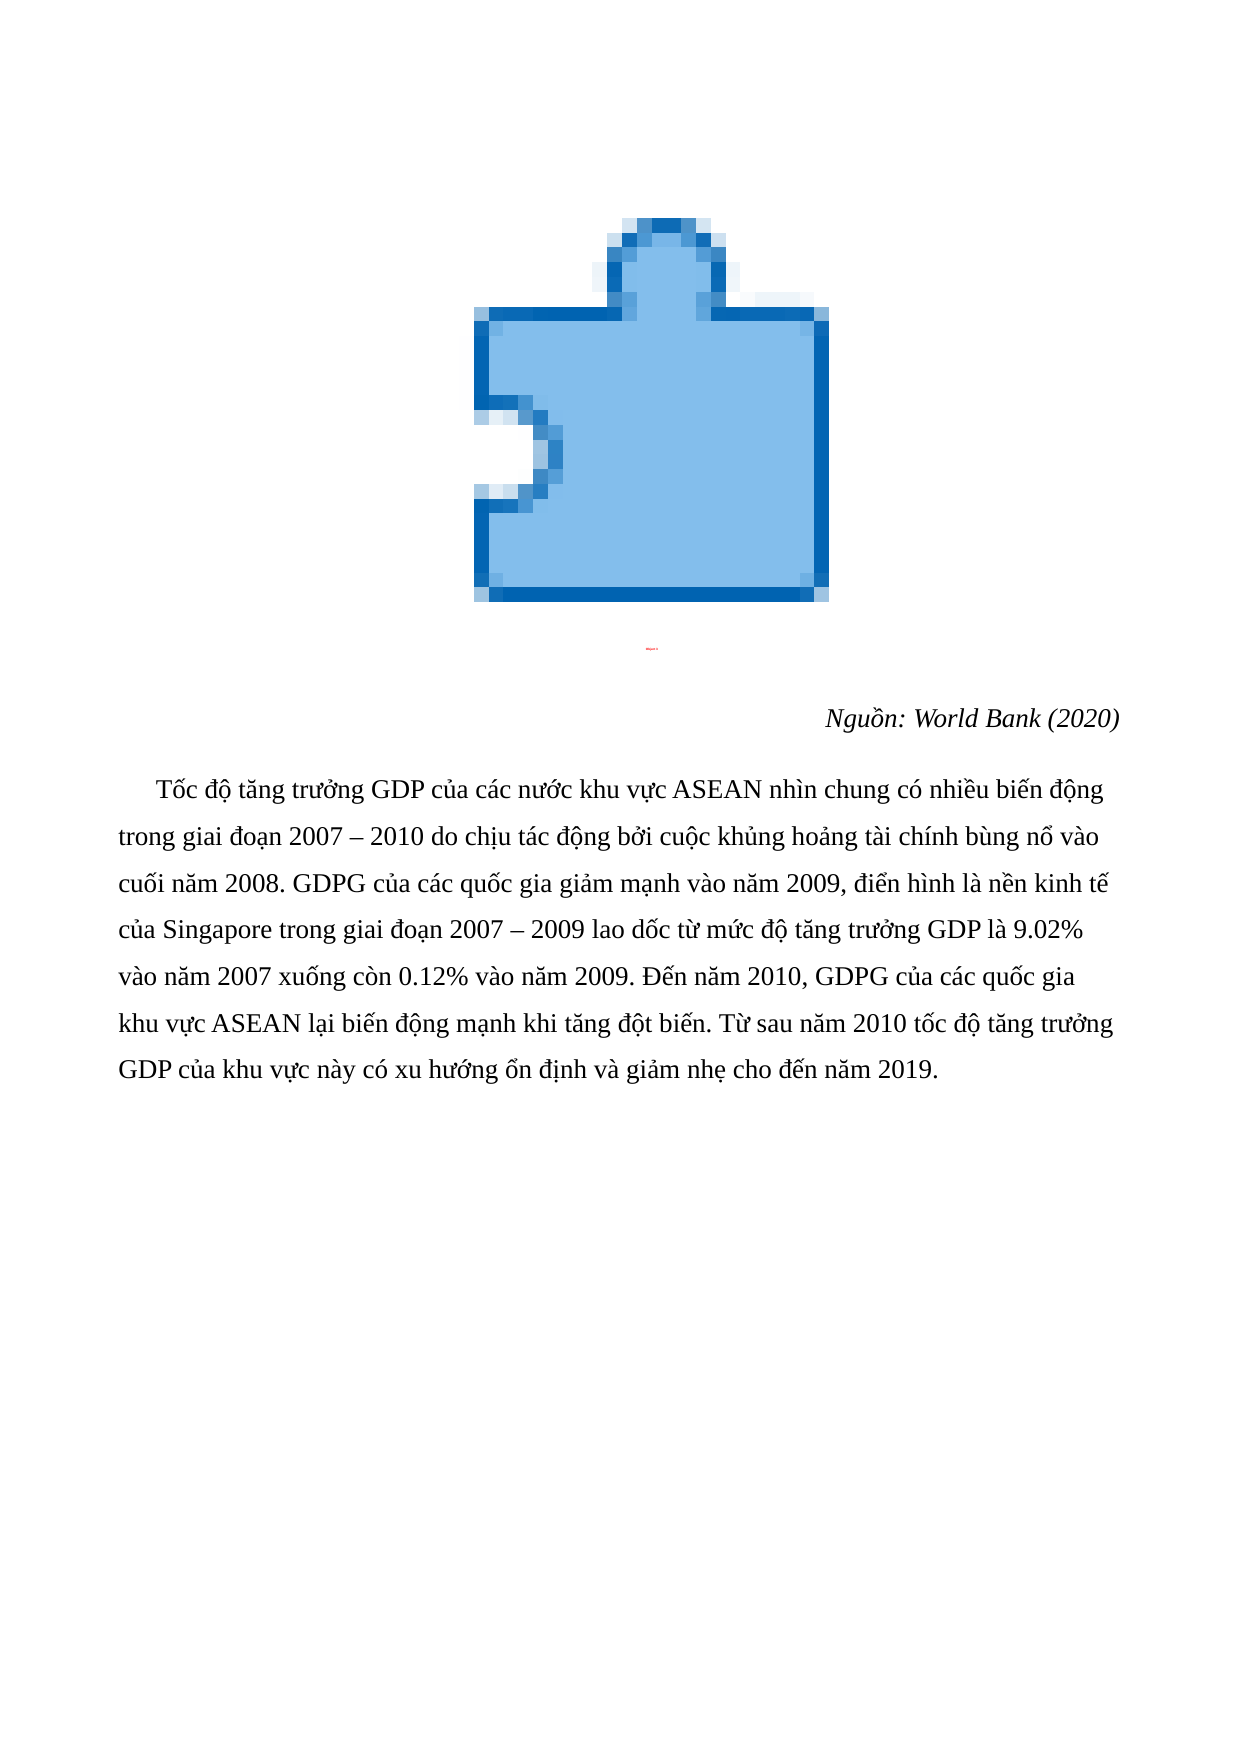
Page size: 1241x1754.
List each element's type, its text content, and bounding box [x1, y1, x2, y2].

text Tốc độ tăng trưởng GDP của các nước khu vực ASEAN nhìn chung có nhiều biến động trong giai đoạn 2007 – 2010 do chịu tác động bởi cuộc khủng hoảng tài chính bùng nổ vào cuối năm 2008. GDPG của các quốc gia giảm mạnh vào năm 2009, điển hình là nền kinh tế của Singapore trong giai đoạn 2007 – 2009 lao dốc từ mức độ tăng trưởng GDP là 9.02% vào năm 2007 xuống còn 0.12% vào năm 2009. Đến năm 2010, GDPG của các quốc gia khu vực ASEAN lại biến động mạnh khi tăng đột biến. Từ sau năm 2010 tốc độ tăng trưởng GDP của khu vực này có xu hướng ổn định và giảm nhẹ cho đến năm 2019. [118, 773, 1122, 1085]
text Nguồn: World Bank (2020) [156, 175, 1122, 733]
